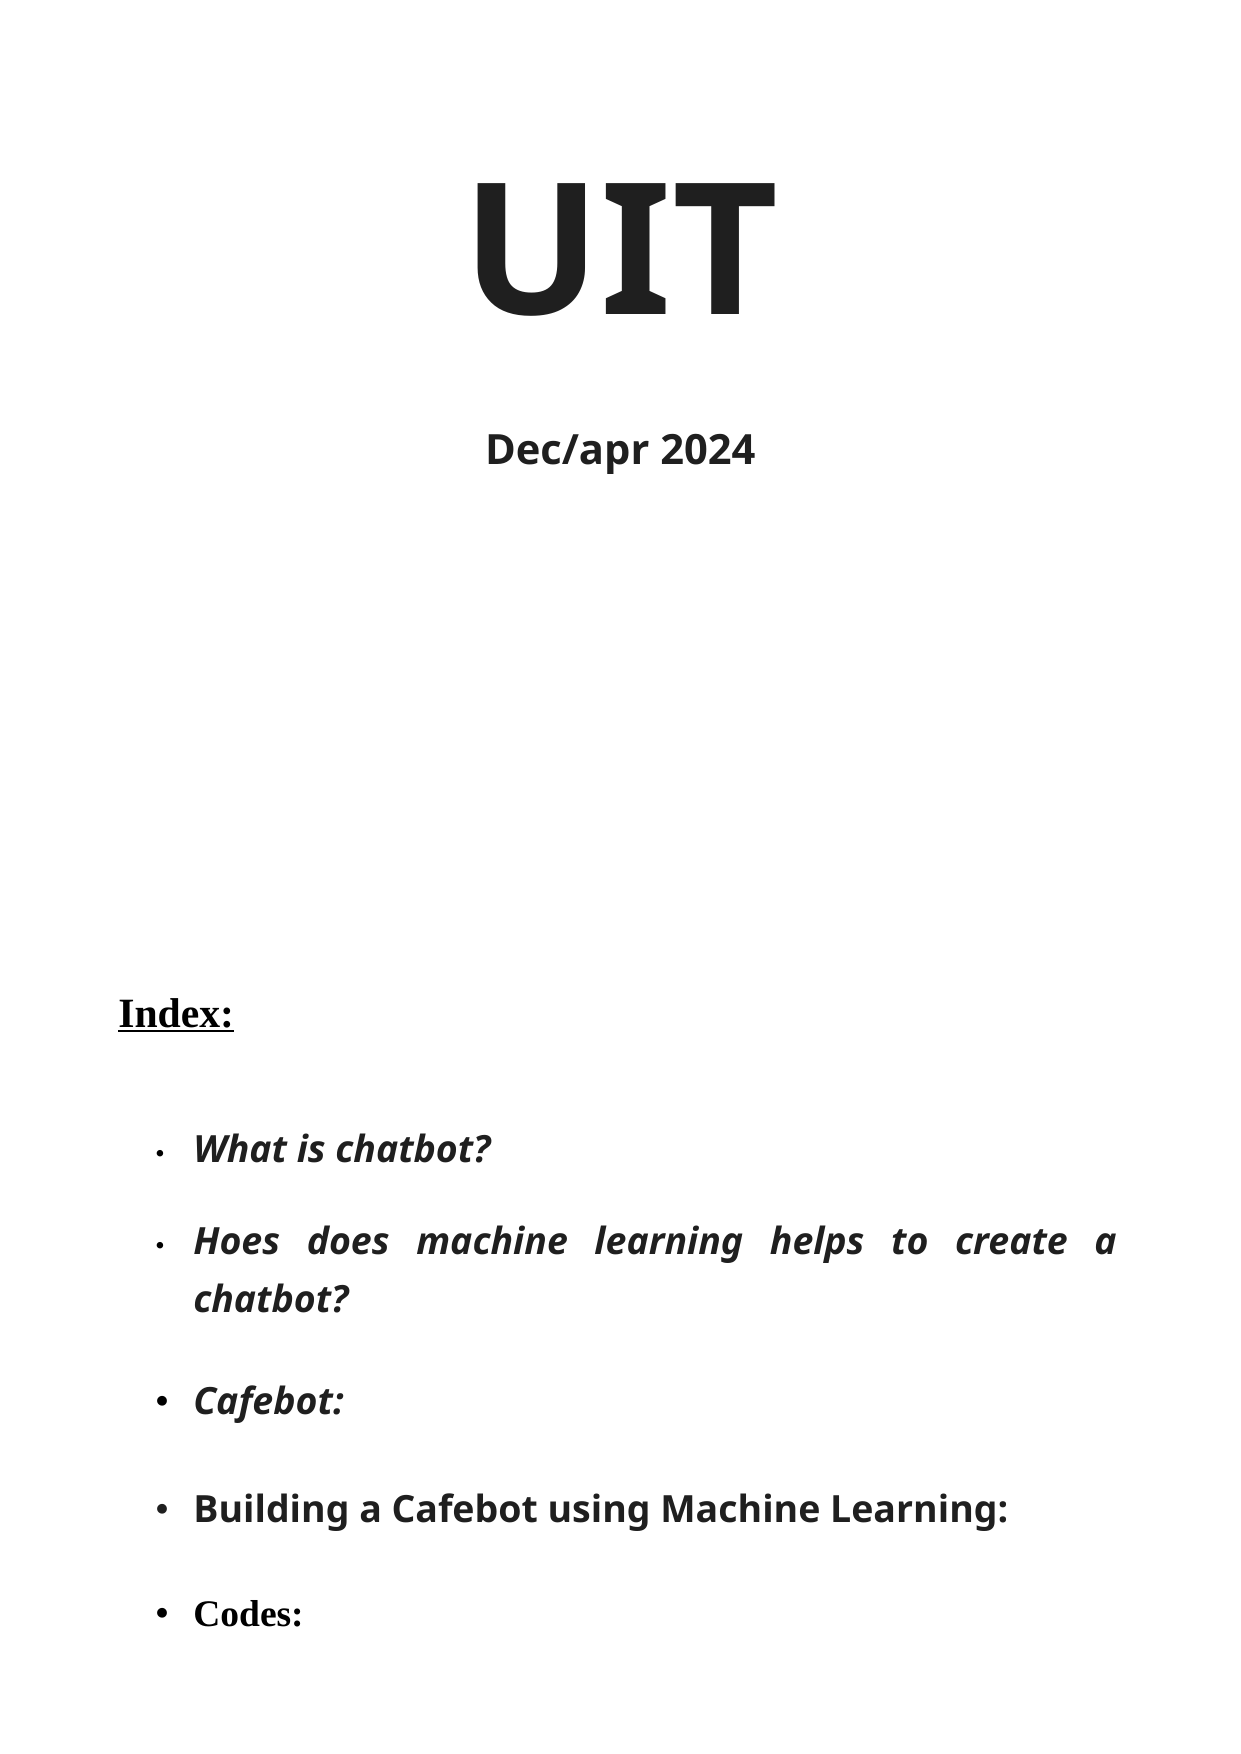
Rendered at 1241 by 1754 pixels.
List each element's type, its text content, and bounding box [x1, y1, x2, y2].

list Cafebot: [156, 1374, 1122, 1426]
text Dec/apr 2024 [118, 420, 1122, 477]
list Codes: [156, 1591, 1122, 1634]
list Building a Cafebot using Machine Learning: [156, 1483, 1122, 1534]
text Index: [118, 988, 1122, 1036]
text UIT [118, 118, 1122, 368]
list What is chatbot? [156, 1122, 1122, 1173]
list Hoes does machine learning helps to create a chatbot? [156, 1214, 1122, 1324]
